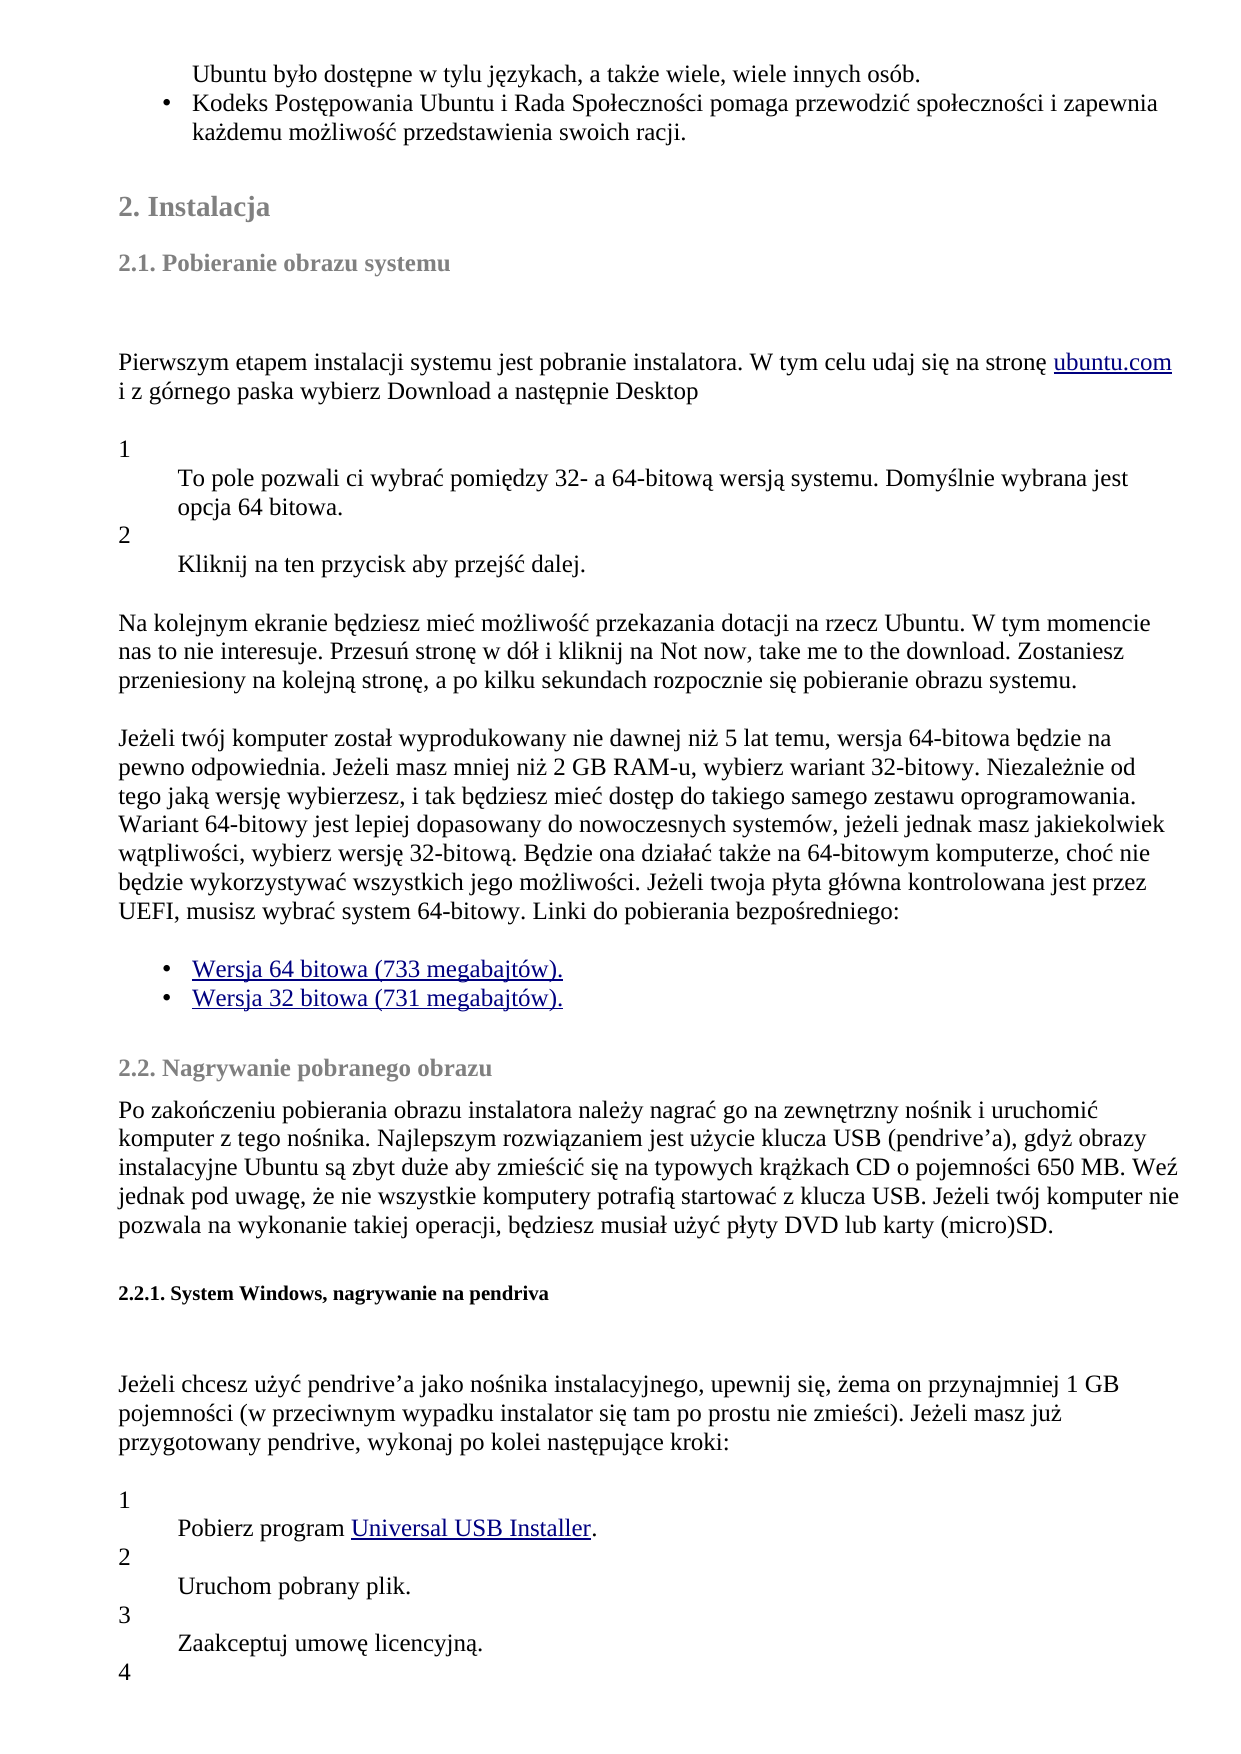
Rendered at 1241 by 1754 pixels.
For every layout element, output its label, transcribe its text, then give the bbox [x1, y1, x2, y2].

list 1 [118, 434, 1181, 463]
list Kliknij na ten przycisk aby przejść dalej. [177, 549, 1181, 578]
subtitle 2.1. Pobieranie obrazu systemu [118, 248, 1181, 277]
list Zaakceptuj umowę licencyjną. [177, 1628, 1181, 1657]
list 2 [118, 1542, 1181, 1571]
list Ubuntu było dostępne w tylu językach, a także wiele, wiele innych osób. [162, 59, 1181, 88]
text Pierwszym etapem instalacji systemu jest pobranie instalatora. W tym celu udaj się na stronę ubuntu.com i z górnego paska wybierz Download a następnie Desktop [118, 347, 1181, 405]
text Po zakończeniu pobierania obrazu instalatora należy nagrać go na zewnętrzny nośnik i uruchomić komputer z tego nośnika. Najlepszym rozwiązaniem jest użycie klucza USB (pendrive’a), gdyż obrazy instalacyjne Ubuntu są zbyt duże aby zmieścić się na typowych krążkach CD o pojemności 650 MB. Weź jednak pod uwagę, że nie wszystkie komputery potrafią startować z klucza USB. Jeżeli twój komputer nie pozwala na wykonanie takiej operacji, będziesz musiał użyć płyty DVD lub karty (micro)SD. [118, 1095, 1181, 1238]
list 2 [118, 521, 1181, 549]
text Jeżeli twój komputer został wyprodukowany nie dawnej niż 5 lat temu, wersja 64-bitowa będzie na pewno odpowiednia. Jeżeli masz mniej niż 2 GB RAM-u, wybierz wariant 32-bitowy. Niezależnie od tego jaką wersję wybierzesz, i tak będziesz mieć dostęp do takiego samego zestawu oprogramowania. Wariant 64-bitowy jest lepiej dopasowany do nowoczesnych systemów, jeżeli jednak masz jakiekolwiek wątpliwości, wybierz wersję 32-bitową. Będzie ona działać także na 64-bitowym komputerze, choć nie będzie wykorzystywać wszystkich jego możliwości. Jeżeli twoja płyta główna kontrolowana jest przez UEFI, musisz wybrać system 64-bitowy. Linki do pobierania bezpośredniego: [118, 723, 1181, 924]
list Uruchom pobrany plik. [177, 1571, 1181, 1600]
list 3 [118, 1600, 1181, 1628]
subtitle 2.2. Nagrywanie pobranego obrazu [118, 1053, 1181, 1082]
list Pobierz program Universal USB Installer. [177, 1513, 1181, 1542]
list Wersja 32 bitowa (731 megabajtów). [162, 983, 1181, 1012]
list 1 [118, 1485, 1181, 1513]
text Jeżeli chcesz użyć pendrive’a jako nośnika instalacyjnego, upewnij się, żema on przynajmniej 1 GB pojemności (w przeciwnym wypadku instalator się tam po prostu nie zmieści). Jeżeli masz już przygotowany pendrive, wykonaj po kolei następujące kroki: [118, 1369, 1181, 1455]
text Na kolejnym ekranie będziesz mieć możliwość przekazania dotacji na rzecz Ubuntu. W tym momencie nas to nie interesuje. Przesuń stronę w dół i kliknij na Not now, take me to the download. Zostaniesz przeniesiony na kolejną stronę, a po kilku sekundach rozpocznie się pobieranie obrazu systemu. [118, 608, 1181, 694]
subtitle 2.2.1. System Windows, nagrywanie na pendriva [118, 1281, 1181, 1304]
list Wersja 64 bitowa (733 megabajtów). [162, 954, 1181, 983]
subtitle 2. Instalacja [118, 189, 1181, 223]
list 4 [118, 1657, 1181, 1686]
list To pole pozwali ci wybrać pomiędzy 32- a 64-bitową wersją systemu. Domyślnie wybrana jest opcja 64 bitowa. [177, 463, 1181, 521]
list Kodeks Postępowania Ubuntu i Rada Społeczności pomaga przewodzić społeczności i zapewnia każdemu możliwość przedstawienia swoich racji. [162, 88, 1181, 145]
